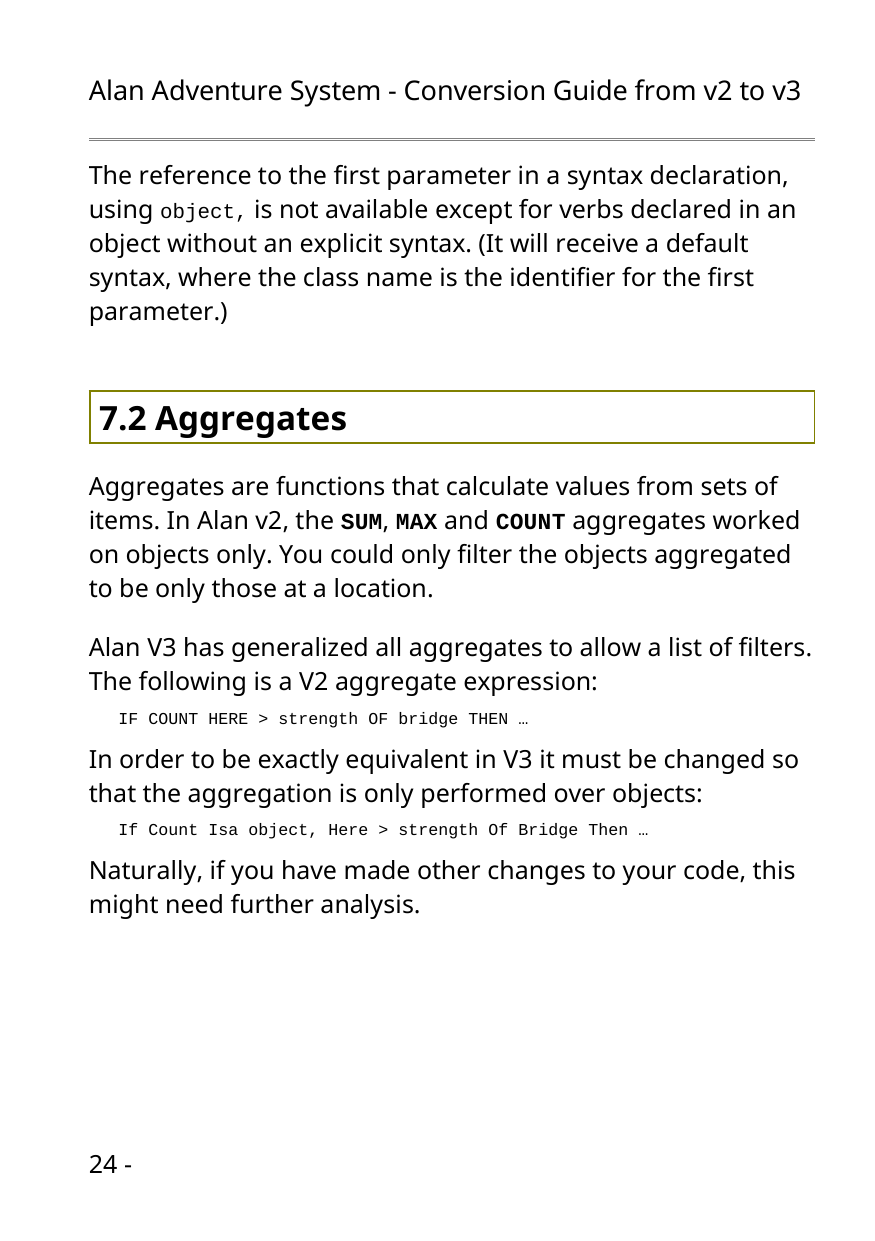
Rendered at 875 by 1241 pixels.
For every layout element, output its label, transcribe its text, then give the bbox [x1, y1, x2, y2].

text The reference to the first parameter in a syntax declaration, using object, is not available except for verbs declared in an object without an explicit syntax. (It will receive a default syntax, where the class name is the identifier for the first parameter.) [88, 158, 815, 327]
text Alan V3 has generalized all aggregates to allow a list of filters. The following is a V2 aggregate expression: [88, 630, 815, 698]
text In order to be exactly equivalent in V3 it must be changed so that the aggregation is only performed over objects: [88, 742, 815, 809]
text Aggregates are functions that calculate values from sets of items. In Alan v2, the SUM, MAX and COUNT aggregates worked on objects only. You could only filter the objects aggregated to be only those at a location. [88, 469, 815, 605]
text Naturally, if you have made other changes to your code, this might need further analysis. [88, 853, 815, 921]
text If Count Isa object, Here > strength Of Bridge Then … [118, 822, 815, 841]
text IF COUNT HERE > strength OF bridge THEN … [118, 711, 815, 729]
subtitle Aggregates [91, 392, 814, 442]
